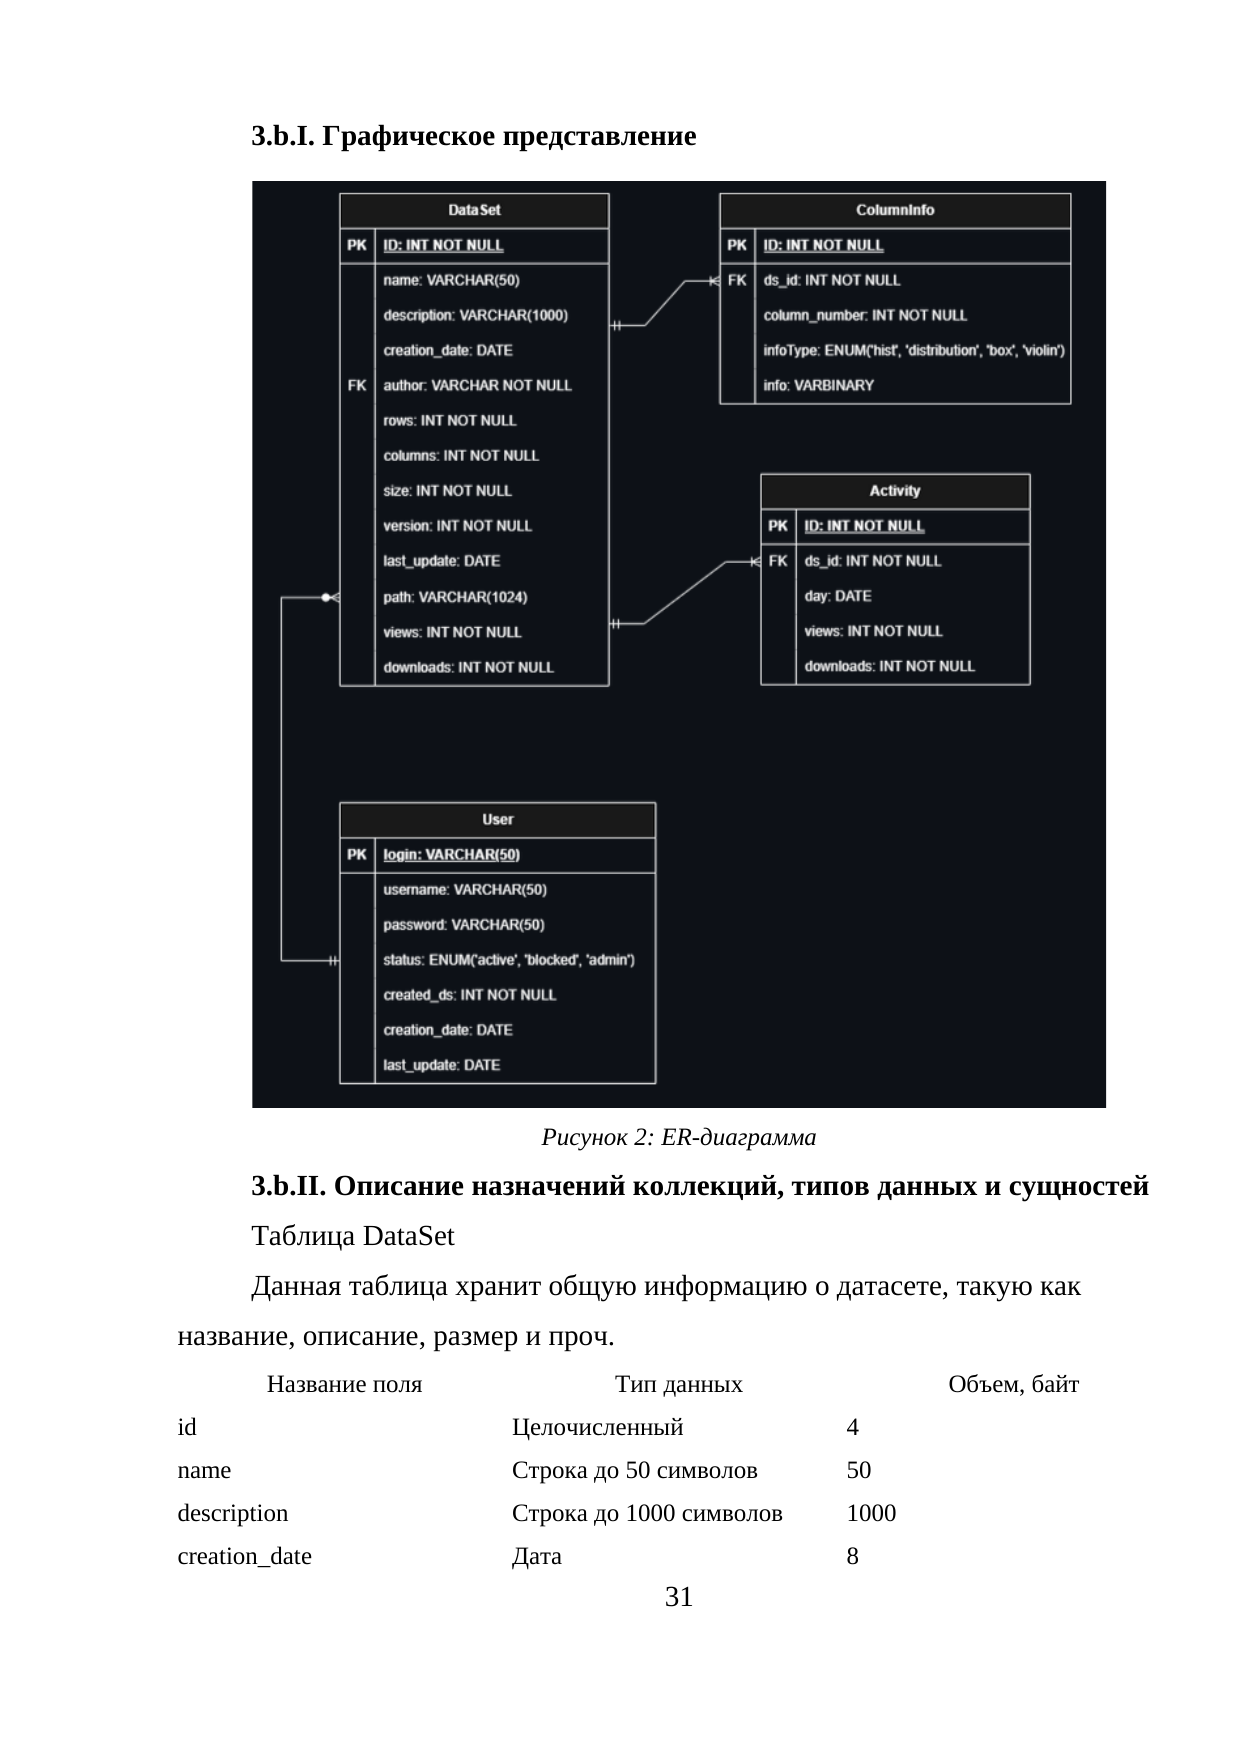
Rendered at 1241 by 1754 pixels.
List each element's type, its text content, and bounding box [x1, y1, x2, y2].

table_cell id [177, 1412, 512, 1455]
table_cell creation_date [177, 1541, 512, 1570]
table_cell description [177, 1498, 512, 1541]
table_cell Целочисленный [512, 1412, 846, 1455]
table_header Тип данных [512, 1369, 846, 1412]
table_cell 50 [846, 1455, 1181, 1498]
table_cell 4 [846, 1412, 1181, 1455]
text 3.b.II. Описание назначений коллекций, типов данных и сущностей Таблица DataSet [177, 219, 1181, 1251]
table_cell 1000 [846, 1498, 1181, 1541]
text Рисунок 2: ER-диаграмма [252, 1108, 1106, 1151]
table_cell Дата [512, 1541, 846, 1570]
table_header Объем, байт [846, 1369, 1181, 1412]
picture [252, 181, 1107, 1108]
table_header Название поля [177, 1369, 512, 1412]
table_cell 8 [846, 1541, 1181, 1570]
text 3.b.I. Графическое представление [177, 118, 1181, 152]
table_cell name [177, 1455, 512, 1498]
table_cell Строка до 1000 символов [512, 1498, 846, 1541]
subtitle Данная таблица хранит общую информацию о датасете, такую как название, описание, размер и проч. [177, 1268, 1181, 1352]
table_cell Строка до 50 символов [512, 1455, 846, 1498]
